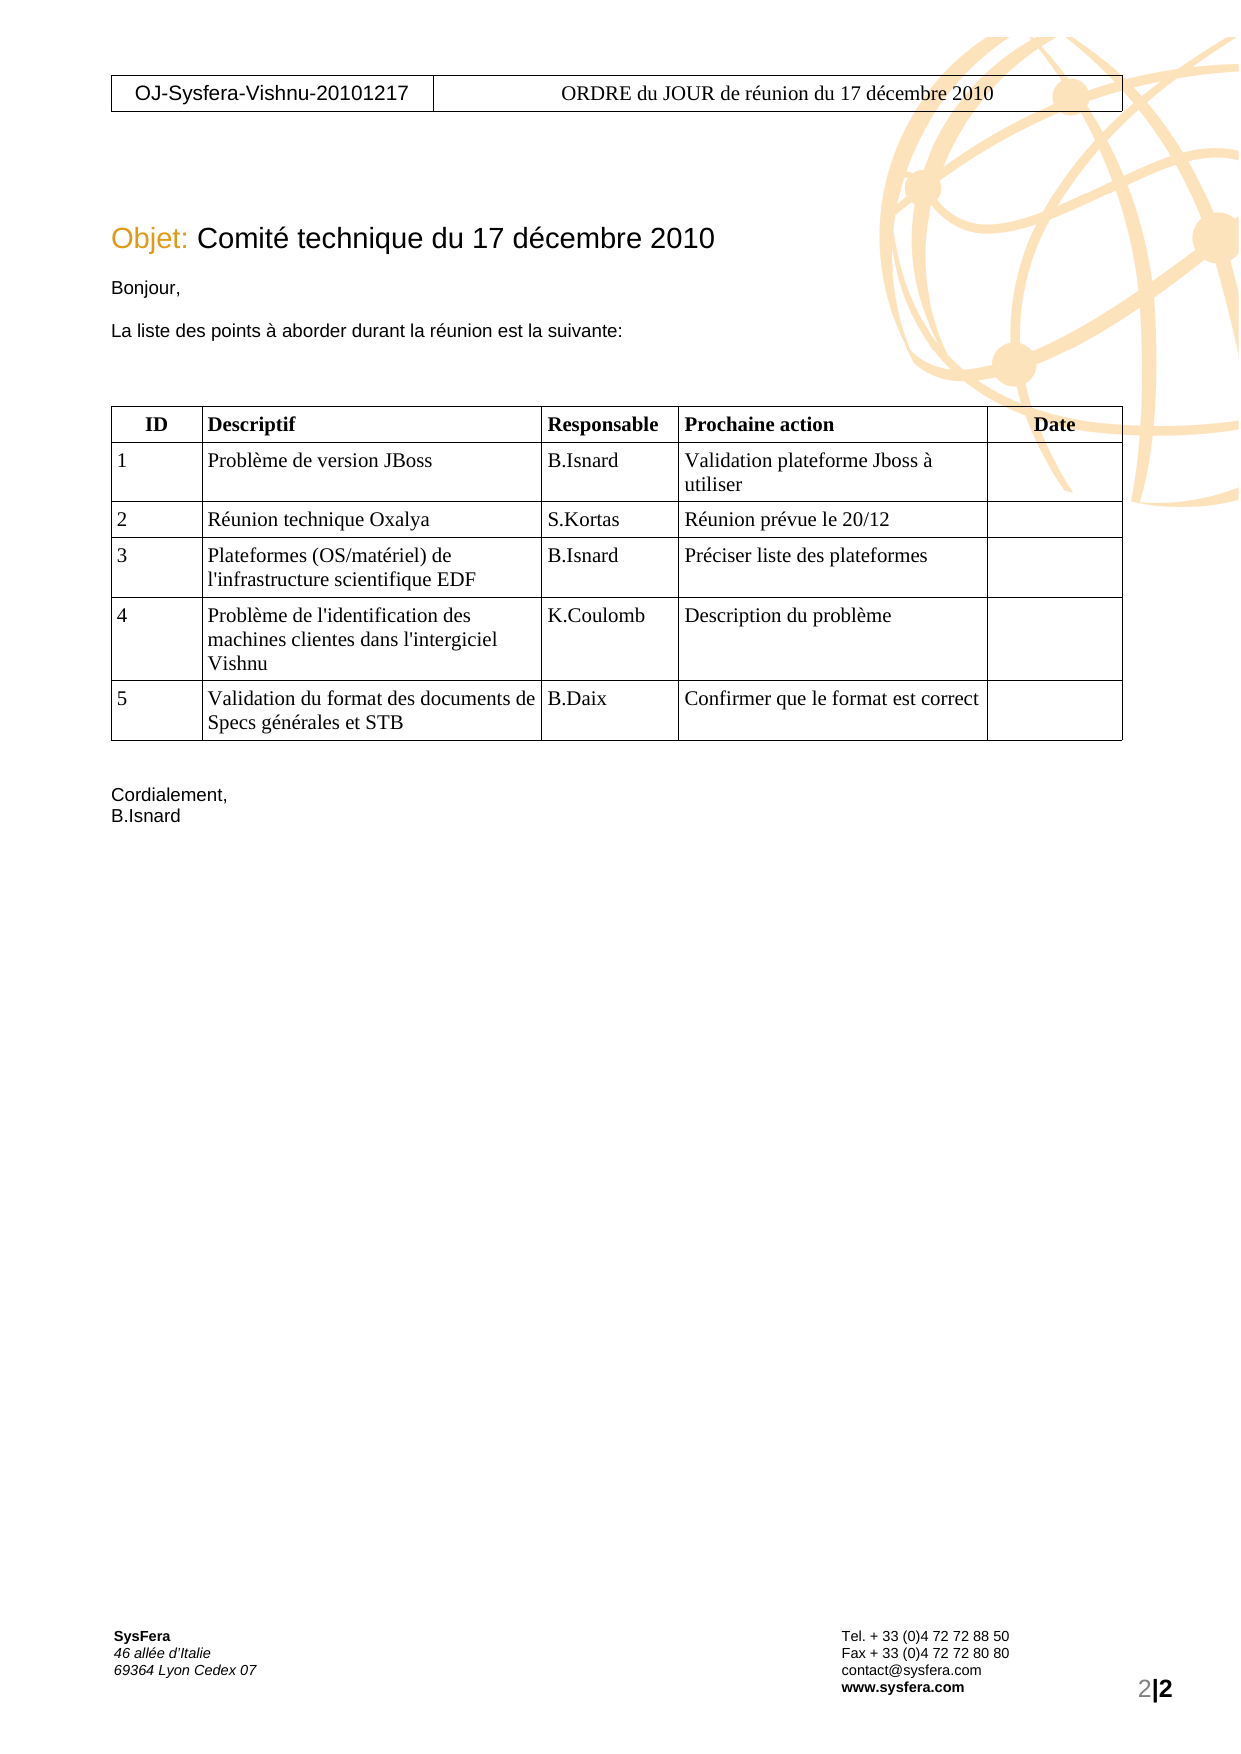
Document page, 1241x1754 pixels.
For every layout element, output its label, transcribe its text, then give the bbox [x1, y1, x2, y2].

picture [203, 407, 541, 442]
table_cell Confirmer que le format est correct [679, 681, 987, 740]
picture [679, 502, 987, 507]
table_cell Préciser liste des plateformes [679, 538, 987, 597]
picture [988, 407, 1122, 442]
picture [542, 443, 678, 501]
table_cell B.Isnard [542, 538, 678, 597]
picture [679, 443, 987, 501]
table_cell Validation du format des documents de Specs générales et STB [203, 681, 541, 740]
table_cell S.Kortas [542, 509, 678, 537]
table_cell K.Coulomb [542, 598, 678, 680]
table_cell [988, 538, 1122, 597]
table_cell [988, 681, 1122, 740]
table_cell Réunion prévue le 20/12 [679, 509, 987, 537]
picture [542, 502, 678, 507]
table_cell Description du problème [679, 598, 987, 680]
text Cordialement, [111, 783, 1122, 805]
picture [112, 407, 202, 442]
picture [203, 502, 541, 507]
picture [679, 407, 987, 442]
text B.Isnard [111, 805, 1122, 826]
picture [203, 443, 541, 501]
table_cell [988, 598, 1122, 680]
table_cell Réunion technique Oxalya [203, 509, 541, 537]
picture [988, 502, 1122, 507]
table_cell 2 [112, 509, 202, 537]
table_cell [988, 509, 1122, 537]
picture [988, 443, 1122, 501]
picture [1, 37, 1239, 507]
picture [542, 407, 678, 442]
table_cell 5 [112, 681, 202, 740]
picture [112, 443, 202, 501]
table_cell 3 [112, 538, 202, 597]
table_cell Problème de l'identification des machines clientes dans l'intergiciel Vishnu [203, 598, 541, 680]
picture [112, 502, 202, 507]
table_cell 4 [112, 598, 202, 680]
table_cell Plateformes (OS/matériel) de l'infrastructure scientifique EDF [203, 538, 541, 597]
table_cell B.Daix [542, 681, 678, 740]
